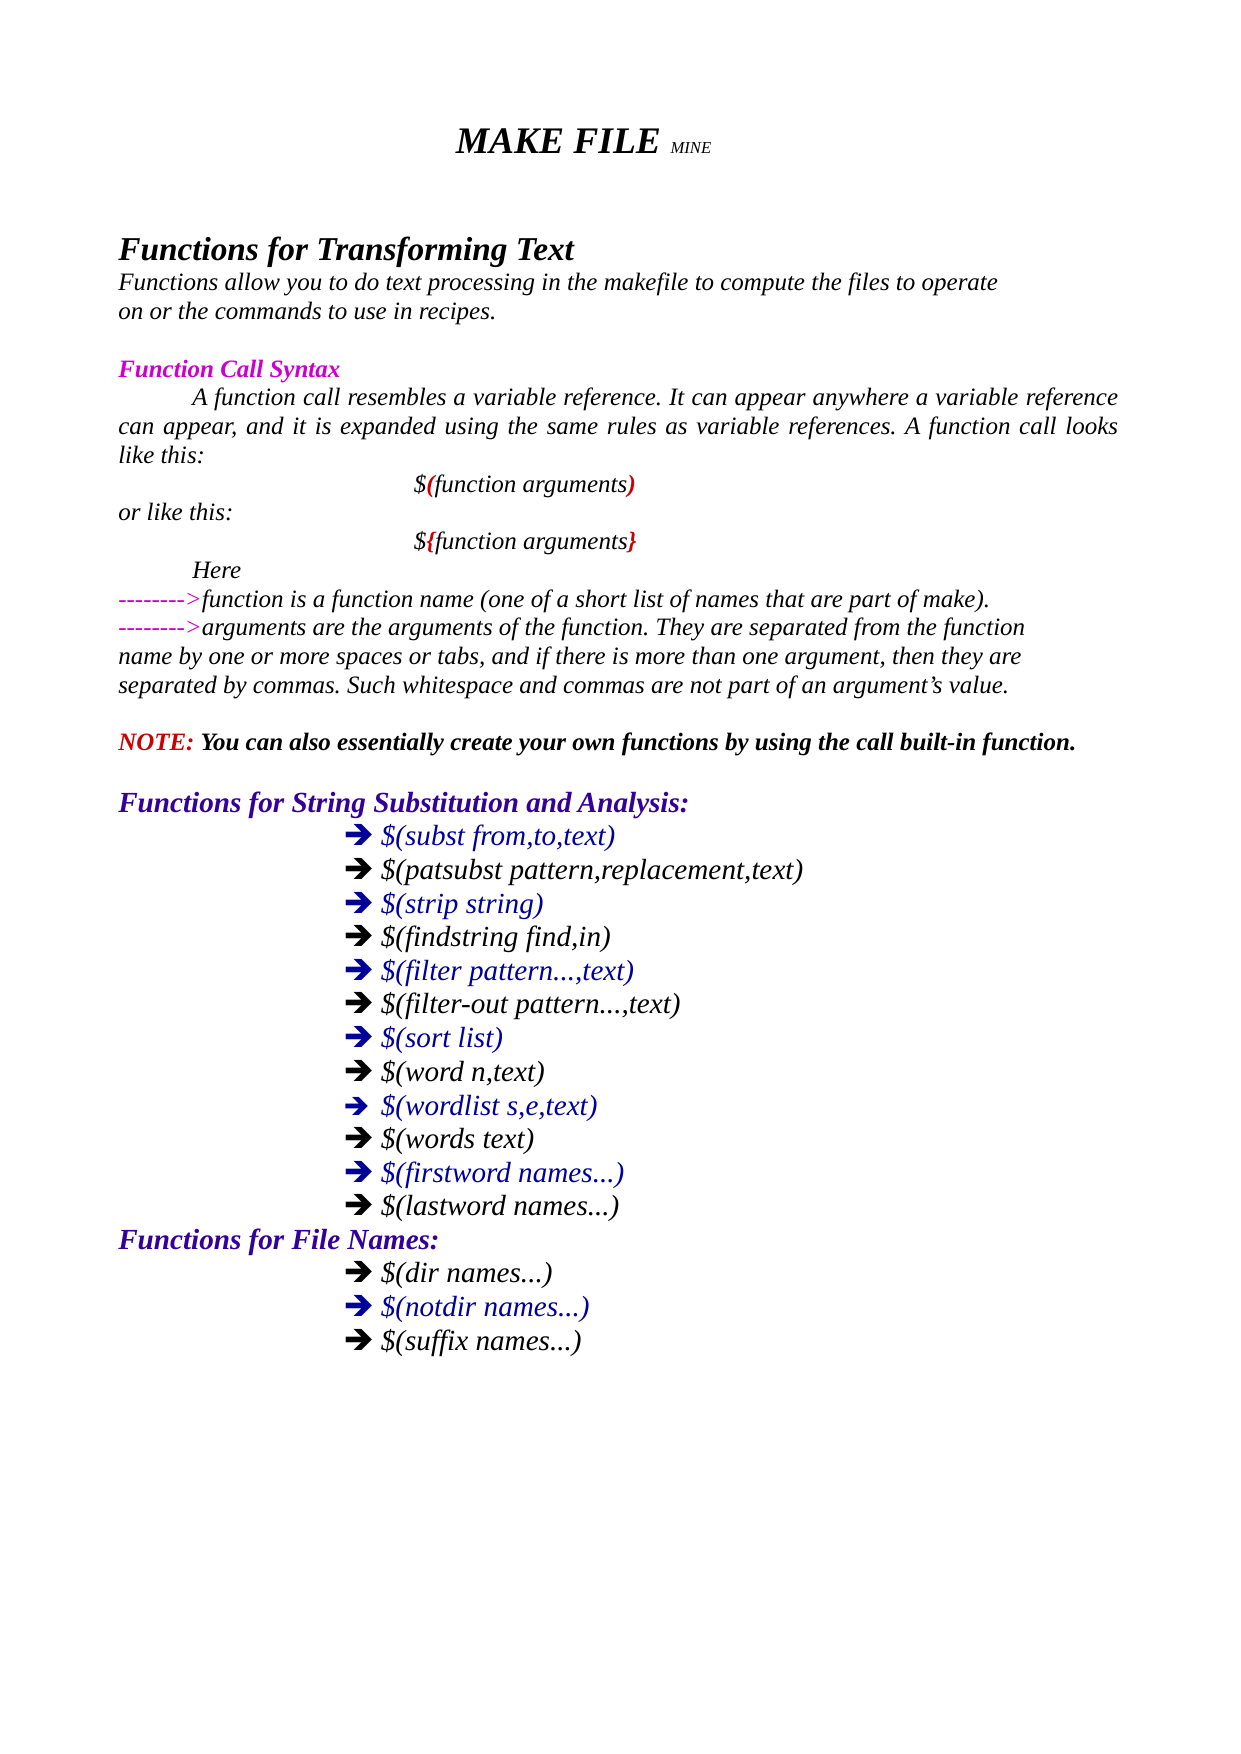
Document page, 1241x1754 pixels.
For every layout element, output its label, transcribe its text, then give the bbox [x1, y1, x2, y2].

list $(firstword names...) [343, 1155, 1122, 1188]
list $(dir names...) [343, 1256, 1122, 1289]
list $(filter-out pattern...,text) [343, 987, 1122, 1020]
list $(subst from,to,text) [343, 818, 1122, 852]
text Here [118, 555, 1122, 584]
text Functions for Transforming Text [118, 229, 1122, 267]
list $(word n,text) [343, 1054, 1122, 1088]
list $(notdir names...) [343, 1289, 1122, 1323]
text $(function arguments) [118, 469, 1122, 497]
list $(patsubst pattern,replacement,text) [343, 852, 1122, 886]
list $(words text) [343, 1121, 1122, 1155]
text -------->function is a function name (one of a short list of names that are part of make). [118, 584, 1122, 612]
list $(sort list) [343, 1020, 1122, 1054]
list $(strip string) [343, 886, 1122, 919]
list $(suffix names...) [343, 1323, 1122, 1357]
text separated by commas. Such whitespace and commas are not part of an argument’s value. [118, 670, 1122, 699]
list $(filter pattern...,text) [343, 953, 1122, 987]
text or like this: [118, 497, 1122, 526]
text -------->arguments are the arguments of the function. They are separated from the function [118, 612, 1122, 641]
list $(wordlist s,e,text) [343, 1088, 1122, 1121]
text name by one or more spaces or tabs, and if there is more than one argument, then they are [118, 641, 1122, 670]
text Functions for File Names: [118, 1222, 1122, 1256]
list $(lastword names...) [343, 1188, 1122, 1222]
text Functions for String Substitution and Analysis: [118, 785, 1122, 818]
text NOTE: You can also essentially create your own functions by using the call built-in function. [118, 727, 1122, 756]
text ${function arguments} [118, 526, 1122, 555]
list $(findstring find,in) [343, 919, 1122, 953]
text A function call resembles a variable reference. It can appear anywhere a variable reference can appear, and it is expanded using the same rules as variable references. A function call looks like this: [118, 382, 1122, 469]
text on or the commands to use in recipes. [118, 296, 1122, 325]
text Functions allow you to do text processing in the makefile to compute the files to operate [118, 267, 1122, 296]
text Function Call Syntax [118, 354, 1122, 382]
